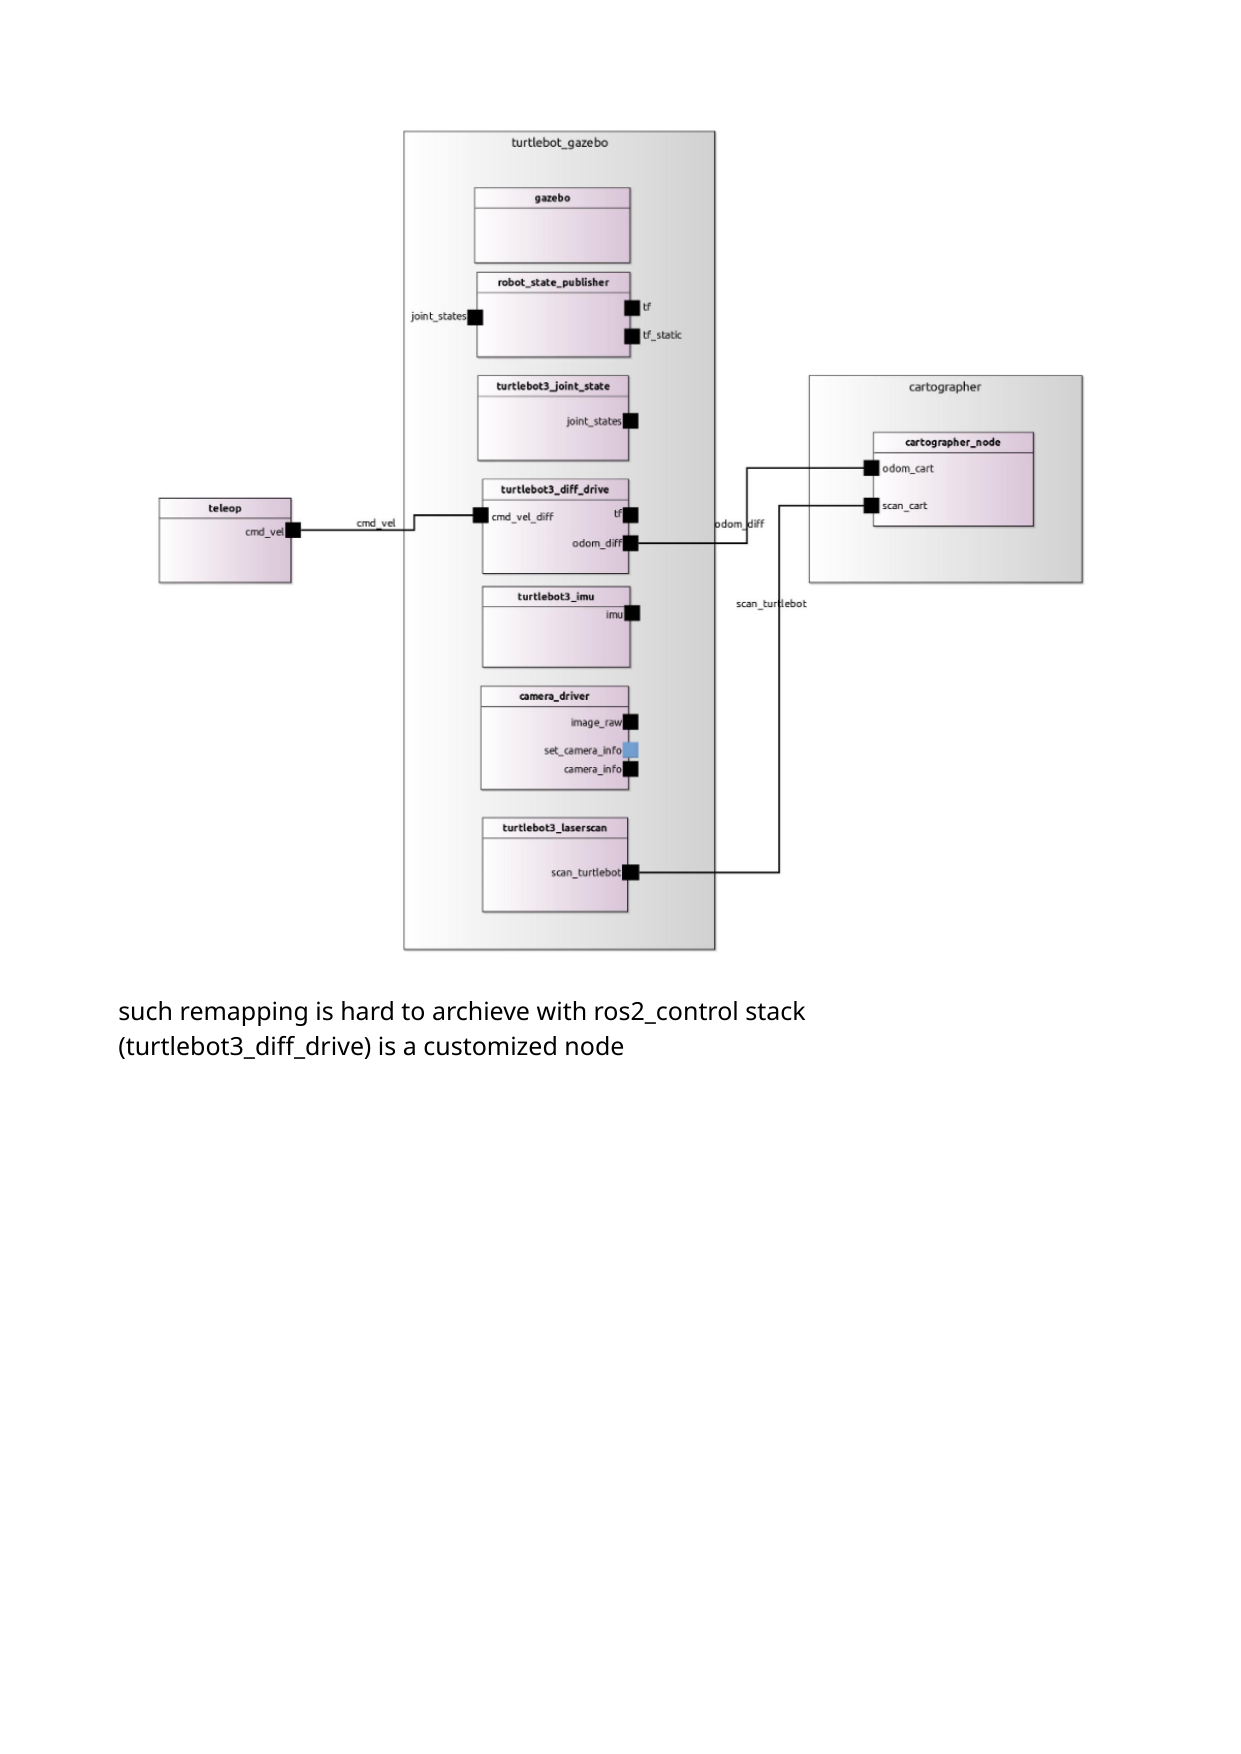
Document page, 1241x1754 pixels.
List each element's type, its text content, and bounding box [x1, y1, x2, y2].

text such remapping is hard to archieve with ros2_control stack [118, 994, 1122, 1028]
text (turtlebot3_diff_drive) is a customized node [118, 1028, 1122, 1062]
